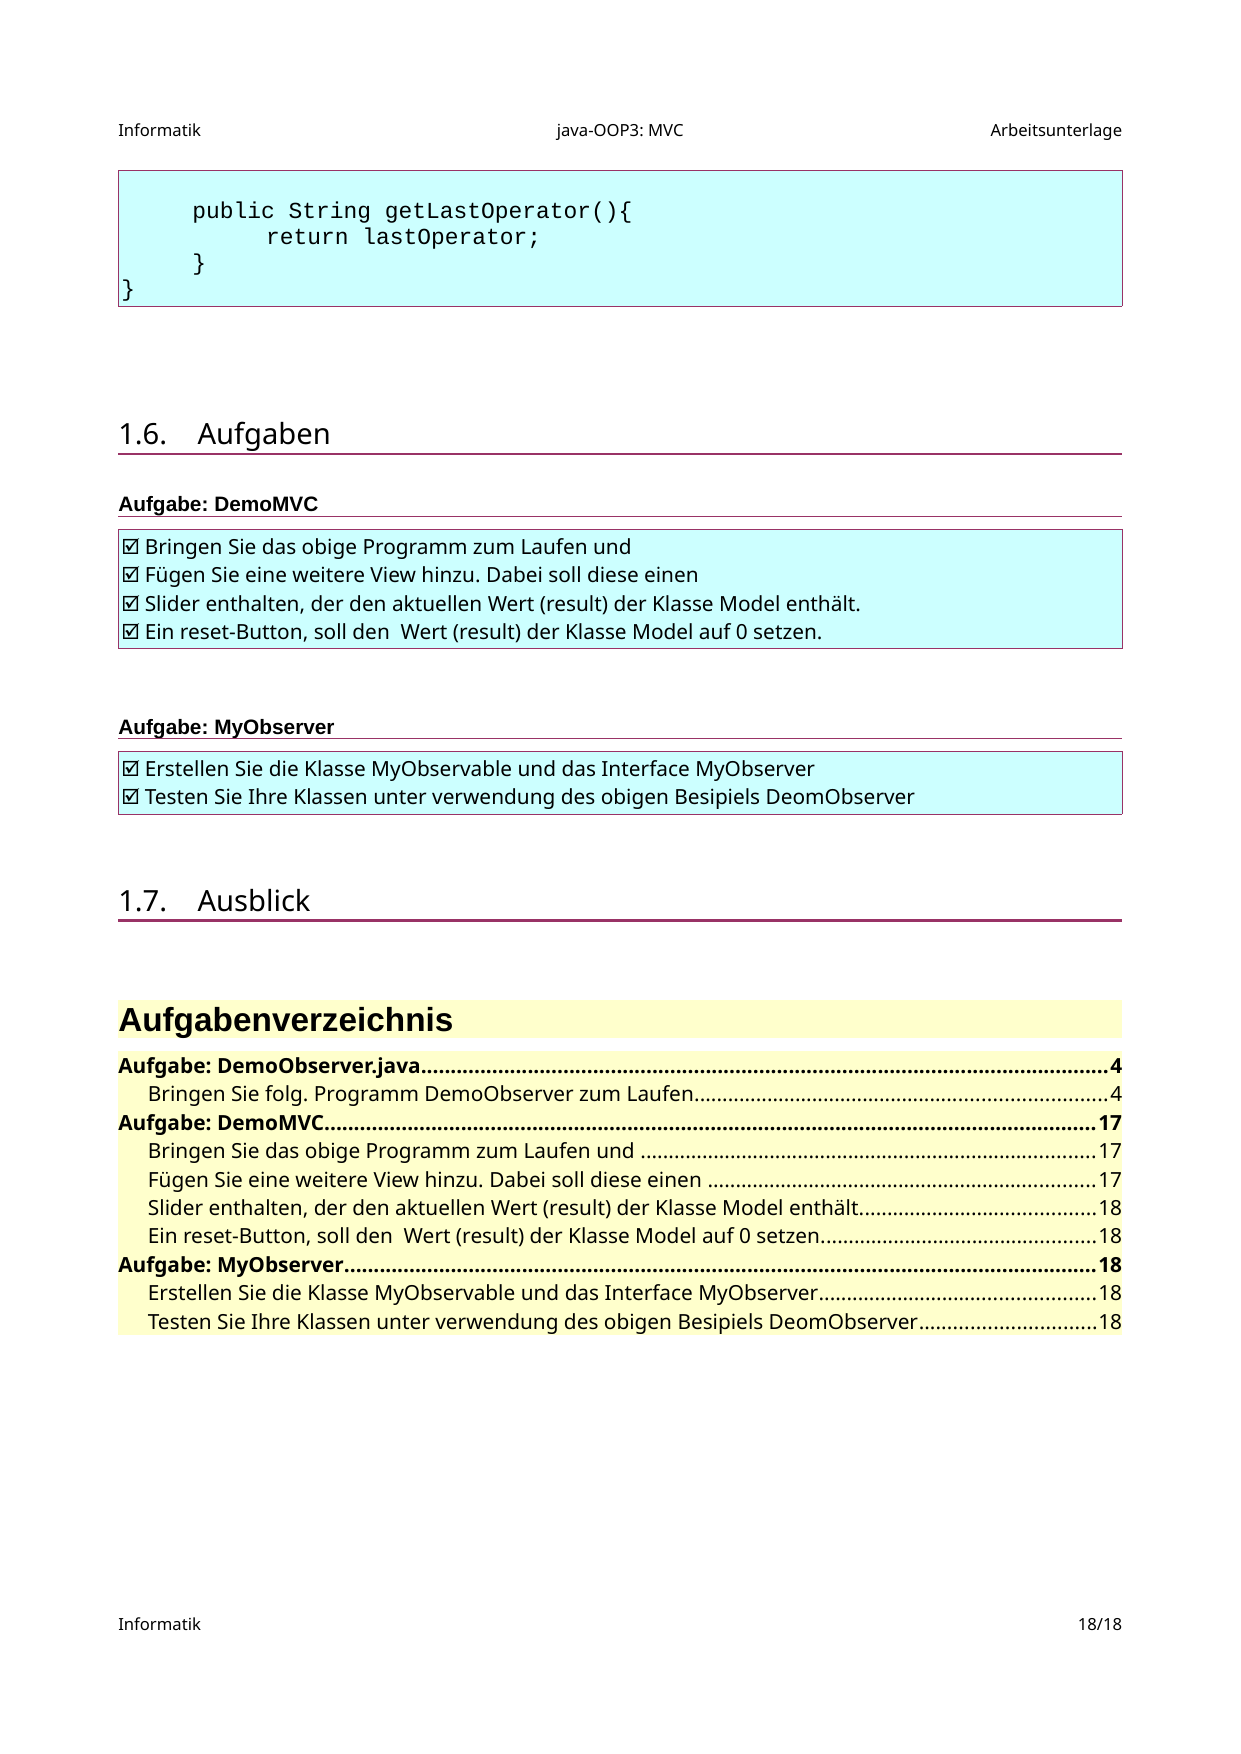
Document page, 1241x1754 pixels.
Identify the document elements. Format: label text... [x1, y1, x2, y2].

text Erstellen Sie die Klasse MyObservable und das Interface MyObserver 18 [148, 1278, 1122, 1307]
text Aufgabe: DemoMVC 17 [118, 1108, 1122, 1136]
subtitle Aufgaben [118, 413, 1122, 453]
text } [119, 248, 1122, 274]
subtitle Aufgabenverzeichnis [118, 1000, 1122, 1038]
text Aufgabe: DemoObserver.java 4 [118, 1051, 1122, 1079]
text } [119, 274, 1122, 306]
list Bringen Sie das obige Programm zum Laufen und [119, 530, 1122, 557]
text Testen Sie Ihre Klassen unter verwendung des obigen Besipiels DeomObserver 18 [148, 1307, 1122, 1335]
text Slider enthalten, der den aktuellen Wert (result) der Klasse Model enthält. 18 [148, 1193, 1122, 1222]
text Bringen Sie folg. Programm DemoObserver zum Laufen 4 [148, 1079, 1122, 1108]
text Ein reset-Button, soll den Wert (result) der Klasse Model auf 0 setzen. 18 [148, 1222, 1122, 1250]
text Bringen Sie das obige Programm zum Laufen und 17 [148, 1136, 1122, 1165]
text return lastOperator; [119, 222, 1122, 248]
text public String getLastOperator(){ [119, 196, 1122, 222]
list Erstellen Sie die Klasse MyObservable und das Interface MyObserver [119, 752, 1122, 779]
list Ein reset-Button, soll den Wert (result) der Klasse Model auf 0 setzen. [119, 614, 1122, 648]
list Slider enthalten, der den aktuellen Wert (result) der Klasse Model enthält. [119, 586, 1122, 614]
text Fügen Sie eine weitere View hinzu. Dabei soll diese einen 17 [148, 1165, 1122, 1193]
text Aufgabe: DemoMVC [118, 492, 1122, 516]
list Fügen Sie eine weitere View hinzu. Dabei soll diese einen [119, 557, 1122, 586]
subtitle Ausblick [118, 880, 1122, 919]
text Aufgabe: MyObserver 18 [118, 1250, 1122, 1278]
list Testen Sie Ihre Klassen unter verwendung des obigen Besipiels DeomObserver [119, 779, 1122, 814]
text Aufgabe: MyObserver [118, 714, 1122, 738]
